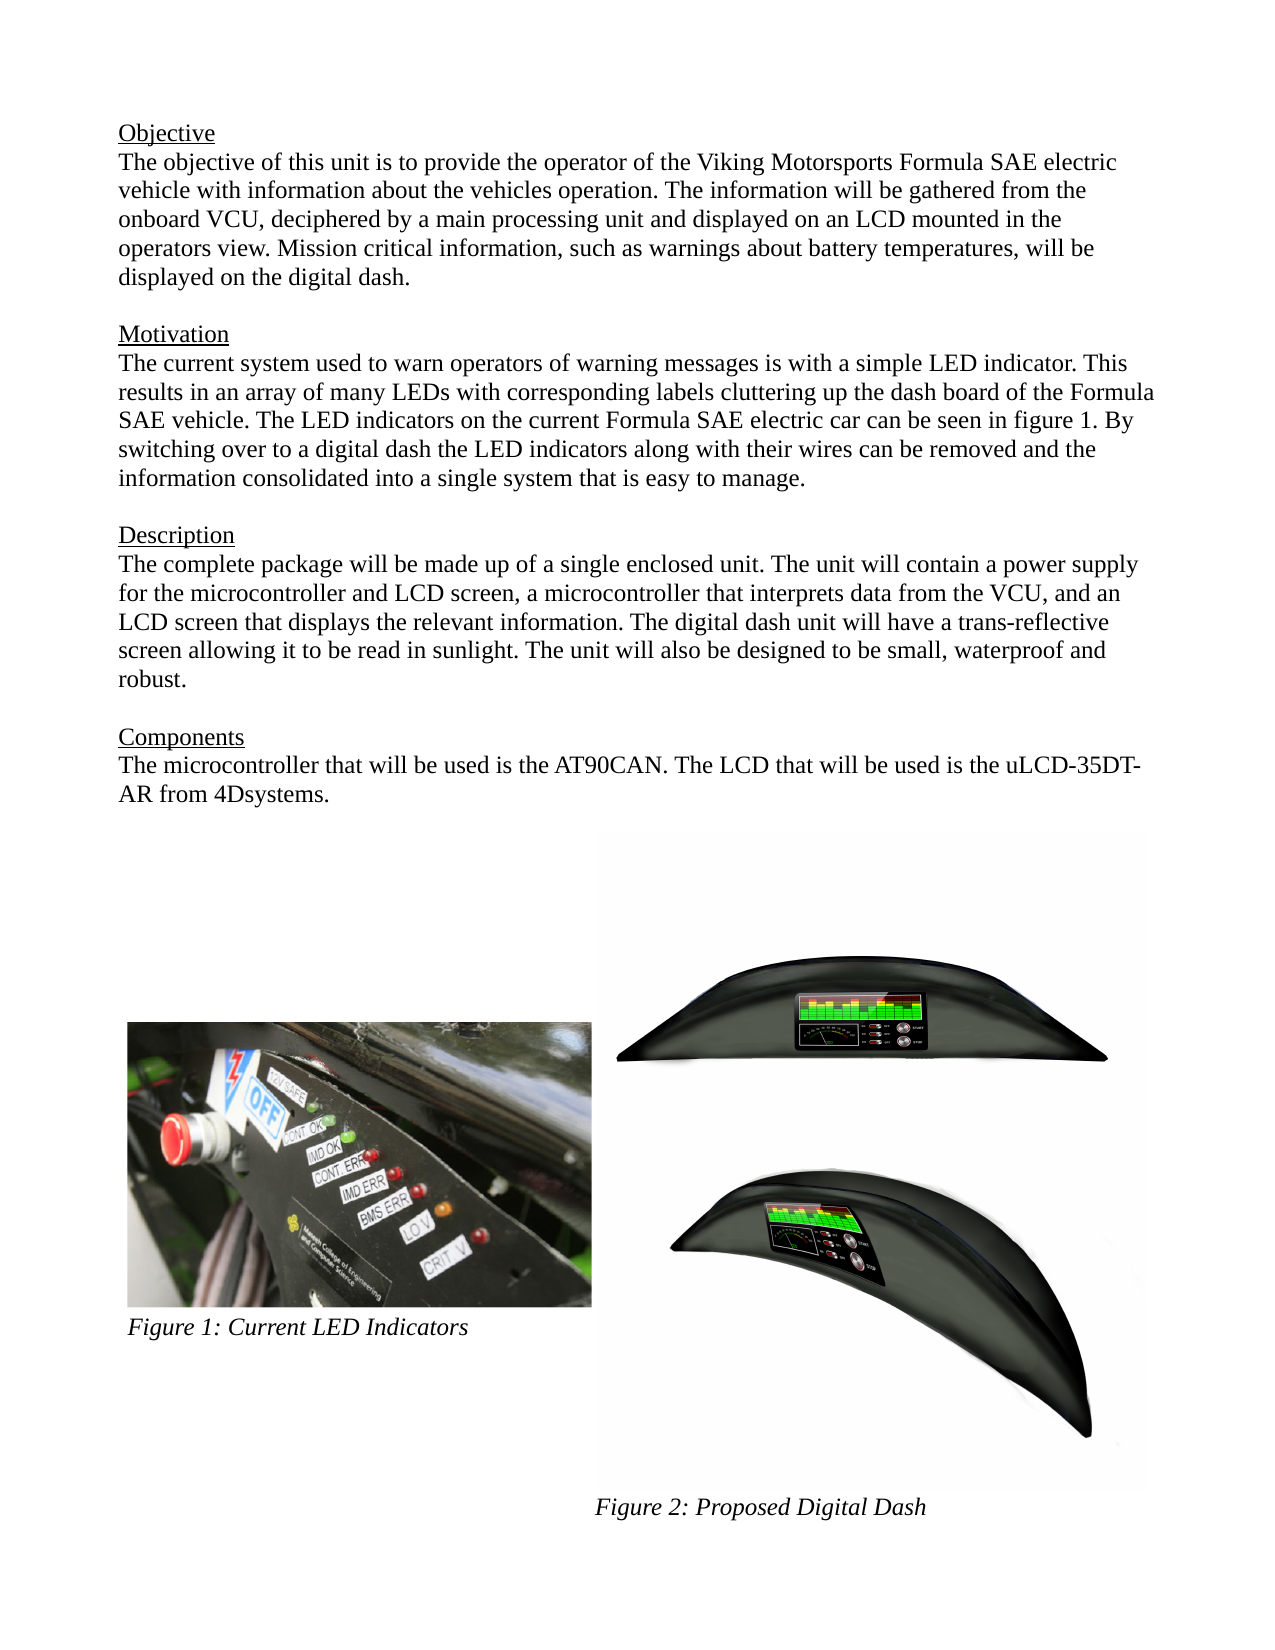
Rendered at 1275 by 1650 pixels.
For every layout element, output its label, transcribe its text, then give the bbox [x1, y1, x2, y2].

text Components [118, 722, 1157, 751]
text Figure 2: Proposed Digital Dash [595, 1492, 1145, 1521]
text The microcontroller that will be used is the AT90CAN. The LCD that will be used is the uLCD-35DT-AR from 4Dsystems. [118, 751, 1157, 808]
text Description [118, 521, 1157, 549]
list The current system used to warn operators of warning messages is with a simple LED indicator. This results in an array of many LEDs with corresponding labels cluttering up the dash board of the Formula SAE vehicle. The LED indicators on the current Formula SAE electric car can be seen in figure 1. By switching over to a digital dash the LED indicators along with their wires can be removed and the information consolidated into a single system that is easy to manage. [118, 348, 1157, 492]
text Figure 1: Current LED Indicators [127, 1312, 595, 1340]
text The complete package will be made up of a single enclosed unit. The unit will contain a power supply for the microcontroller and LCD screen, a microcontroller that interprets data from the VCU, and an LCD screen that displays the relevant information. The digital dash unit will have a trans-reflective screen allowing it to be read in sunlight. The unit will also be designed to be small, waterproof and robust. [118, 549, 1157, 693]
list Motivation [118, 319, 1157, 348]
list Objective [118, 118, 1157, 147]
picture [127, 831, 1146, 1492]
list The objective of this unit is to provide the operator of the Viking Motorsports Formula SAE electric vehicle with information about the vehicles operation. The information will be gathered from the onboard VCU, deciphered by a main processing unit and displayed on an LCD mounted in the operators view. Mission critical information, such as warnings about battery temperatures, will be displayed on the digital dash. [118, 147, 1157, 291]
